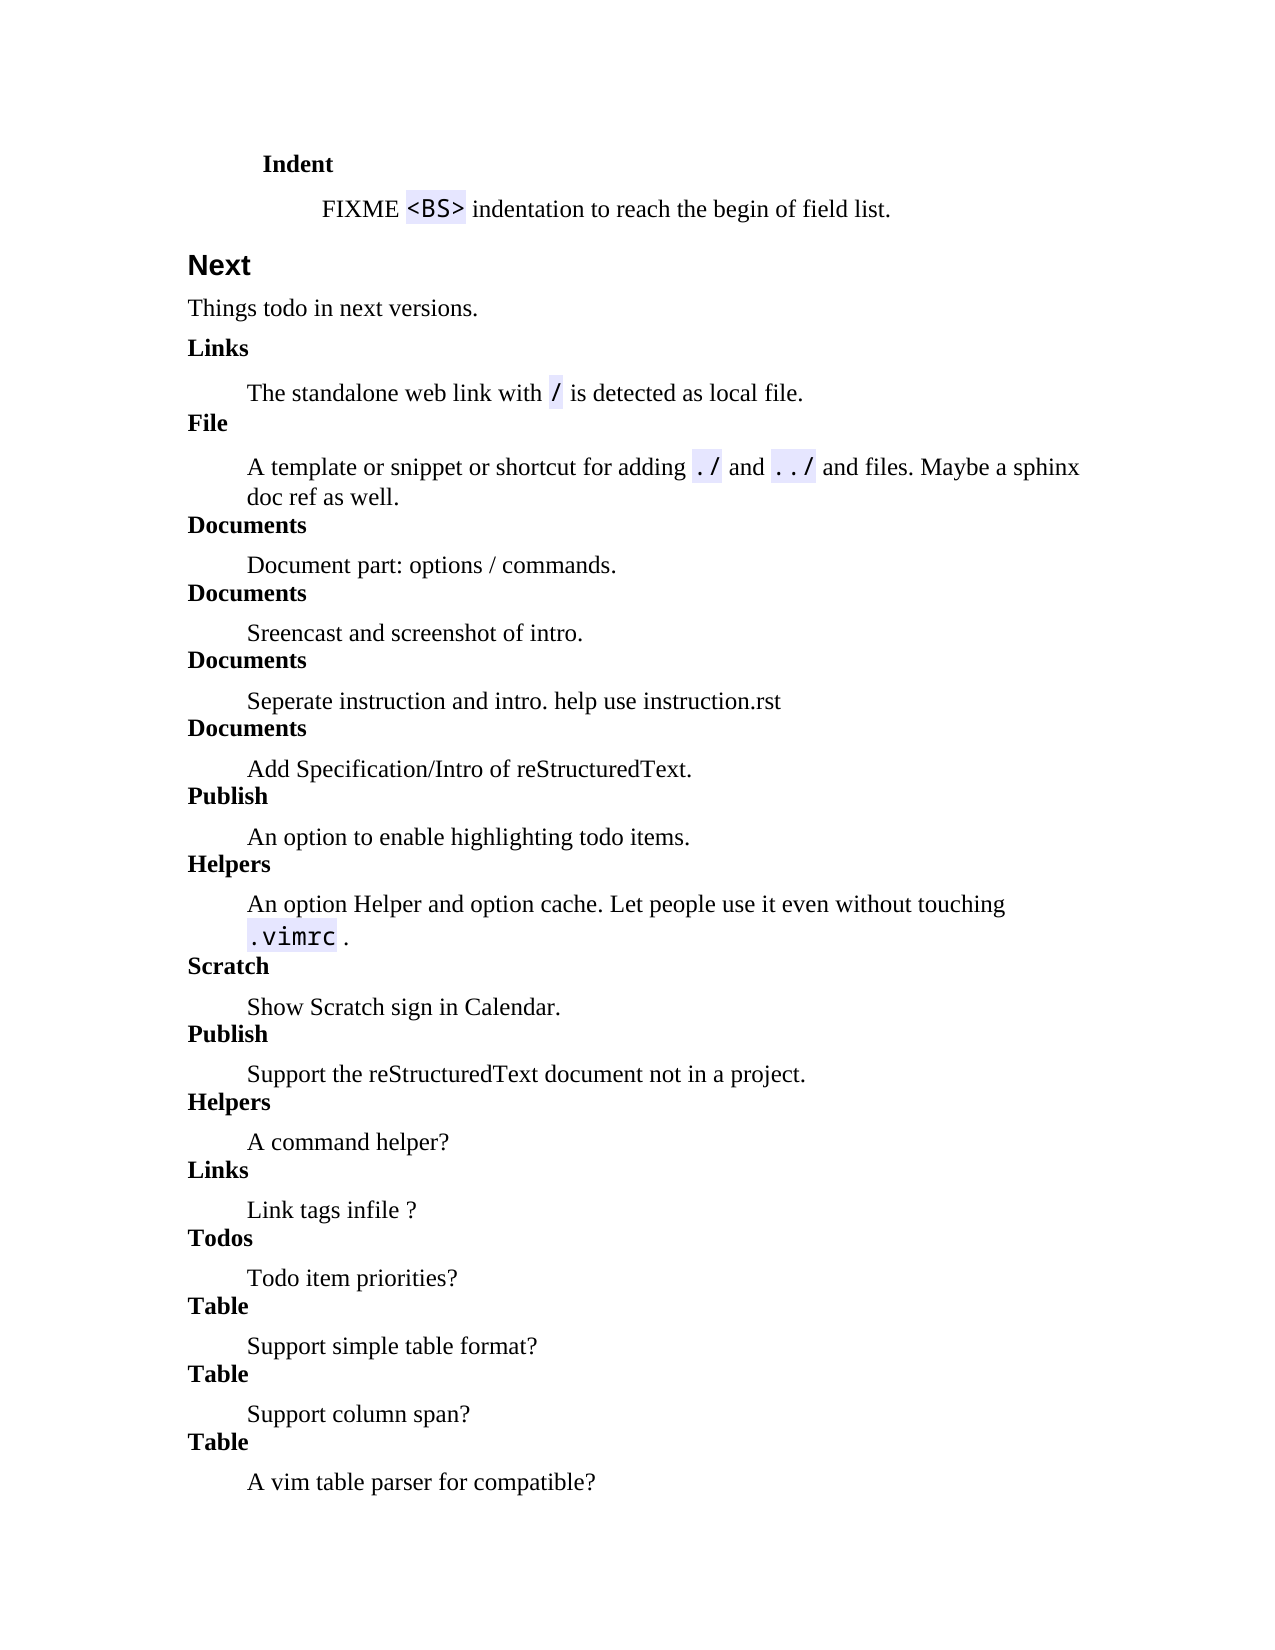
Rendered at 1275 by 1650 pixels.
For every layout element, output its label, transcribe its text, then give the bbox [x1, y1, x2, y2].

list FIXME <BS> indentation to reach the begin of field list. [466, 190, 1087, 224]
text Seperate instruction and intro. help use instruction.rst [247, 687, 1087, 714]
text Todo item priorities? [247, 1264, 1087, 1292]
text Sreencast and screenshot of intro. [247, 619, 1087, 647]
text The standalone web link with / is detected as local file. [247, 375, 549, 409]
text Table [187, 1360, 1087, 1388]
text Documents [187, 579, 1087, 606]
text Links [187, 1156, 1087, 1184]
text Scratch [187, 952, 1087, 980]
text Publish [187, 1020, 1087, 1048]
text Things todo in next versions. [187, 294, 1087, 322]
text Helpers [187, 850, 1087, 878]
text Link tags infile ? [247, 1196, 1087, 1224]
text Table [187, 1428, 1087, 1456]
text Support the reStructuredText document not in a project. [247, 1061, 1087, 1088]
text Links [187, 334, 1087, 362]
subtitle Next [187, 249, 1087, 282]
text Table [187, 1292, 1087, 1320]
text Documents [187, 511, 1087, 538]
text Document part: options / commands. [247, 551, 1087, 579]
text Documents [187, 714, 1087, 742]
list Indent [225, 150, 1087, 178]
text An option Helper and option cache. Let people use it even without touching .vimrc . [247, 891, 1087, 952]
text The standalone web link with / is detected as local file. [563, 375, 1087, 409]
text A template or snippet or shortcut for adding ./ and ../ and files. Maybe a sphinx doc ref as well. [247, 449, 1087, 511]
text Show Scratch sign in Calendar. [247, 993, 1087, 1020]
text Todos [187, 1224, 1087, 1252]
text Support column span? [247, 1400, 1087, 1428]
text Add Specification/Intro of reStructuredText. [247, 755, 1087, 782]
text A vim table parser for compatible? [247, 1468, 1087, 1496]
text Documents [187, 647, 1087, 674]
text File [187, 409, 1087, 437]
text Support simple table format? [247, 1332, 1087, 1360]
text An option to enable highlighting todo items. [247, 823, 1087, 850]
text A command helper? [247, 1128, 1087, 1156]
text Helpers [187, 1088, 1087, 1116]
list FIXME <BS> indentation to reach the begin of field list. [284, 190, 406, 224]
text Publish [187, 782, 1087, 810]
